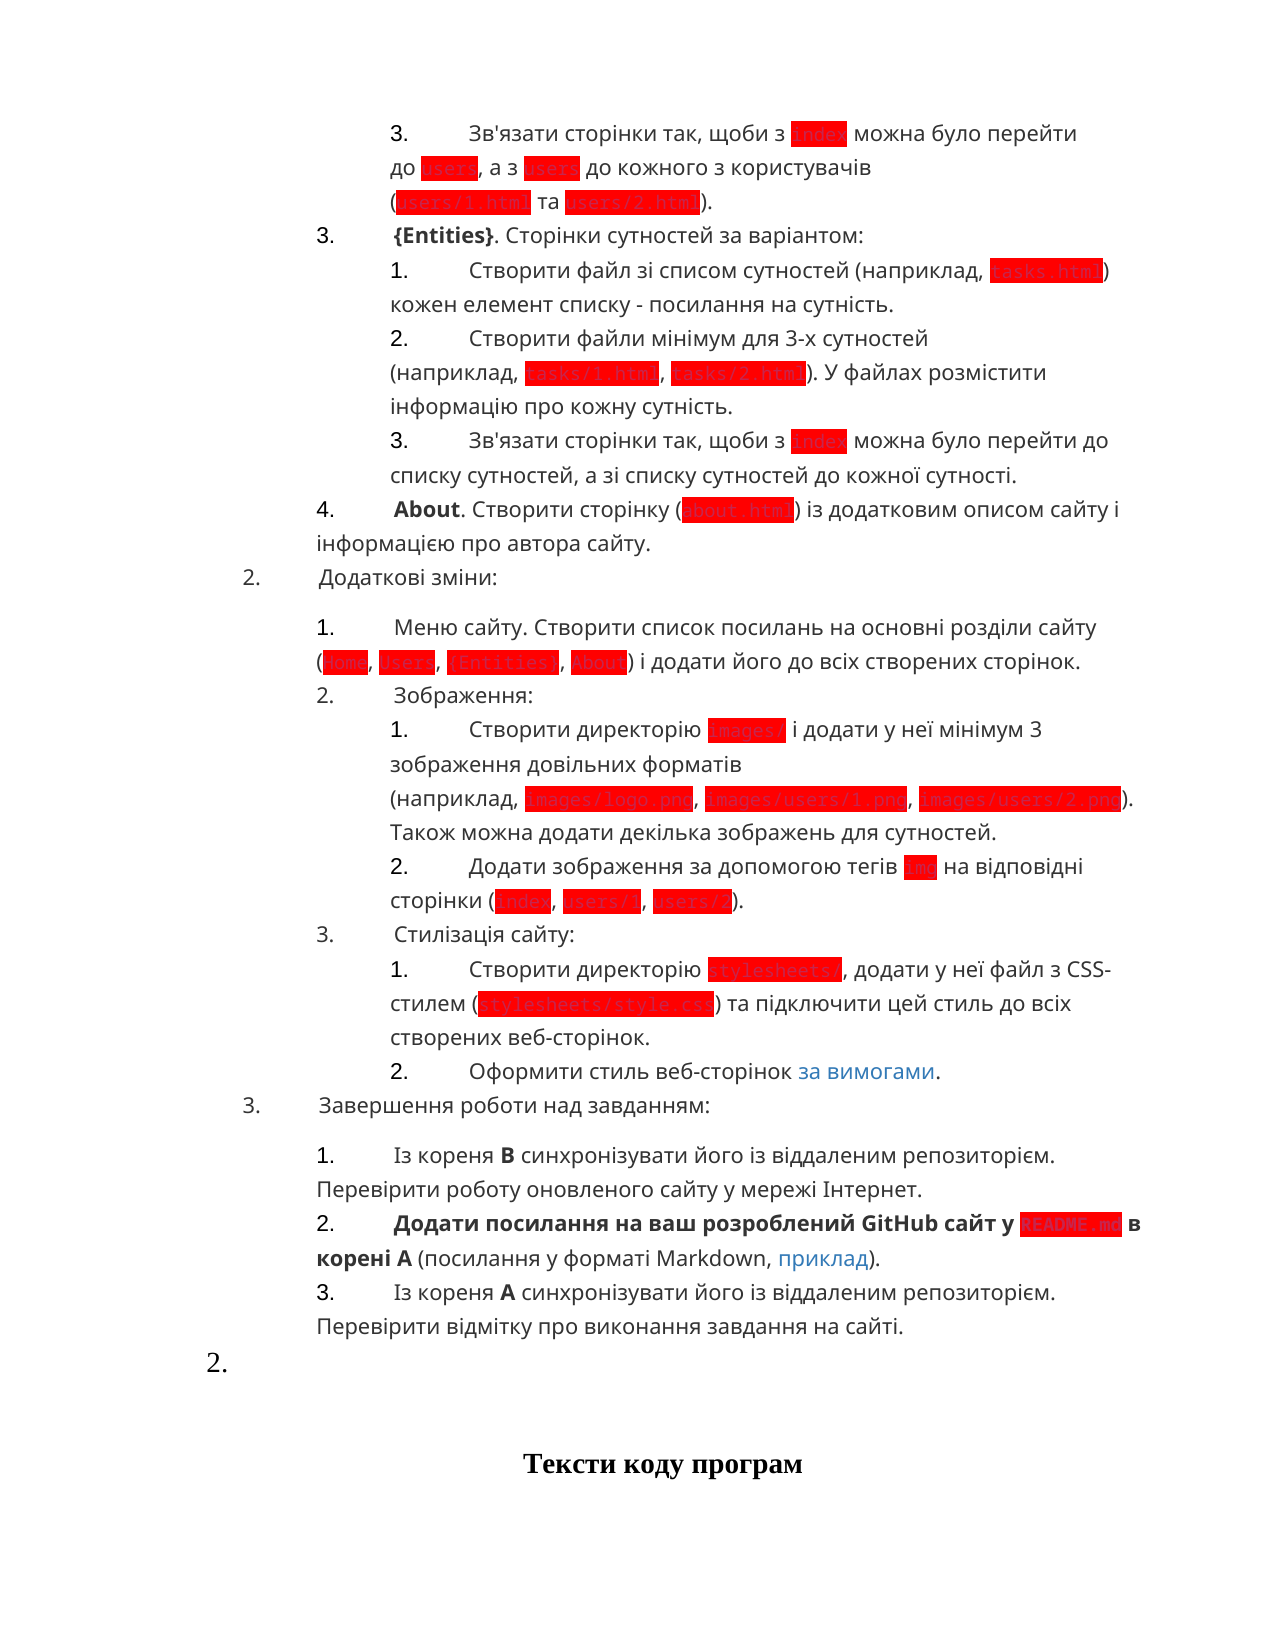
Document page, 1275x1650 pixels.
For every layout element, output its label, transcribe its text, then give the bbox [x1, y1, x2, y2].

list Створити файли мінімум для 3-х сутностей (наприклад, tasks/1.html, tasks/2.html). У файлах розмістити інформацію про кожну сутність. [390, 323, 1157, 421]
list Із кореня A синхронізувати його із віддаленим репозиторієм. Перевірити відмітку про виконання завдання на сайті. [316, 1277, 1157, 1341]
list Стилізація сайту: [316, 919, 1157, 949]
list Завершення роботи над завданням: [242, 1090, 1157, 1120]
list Зв'язати сторінки так, щоби з index можна було перейти до списку сутностей, а зі списку сутностей до кожної сутності. [390, 426, 1157, 489]
list Створити директорію images/ і додати у неї мінімум 3 зображення довільних форматів (наприклад, images/logo.png, images/users/1.png, images/users/2.png). Також можна додати декілька зображень для сутностей. [390, 714, 1157, 847]
list Створити файл зі списом сутностей (наприклад, tasks.html) кожен елемент списку - посилання на сутність. [390, 255, 1157, 319]
text Тексти коду програм [169, 1446, 1157, 1479]
list Зв'язати сторінки так, щоби з index можна було перейти до users, а з users до кожного з користувачів (users/1.html та users/2.html). [390, 118, 1157, 216]
list Створити директорію stylesheets/, додати у неї файл з CSS-стилем (stylesheets/style.css) та підключити цей стиль до всіх створених веб-сторінок. [390, 954, 1157, 1052]
list Оформити стиль веб-сторінок за вимогами. [390, 1056, 1157, 1086]
list About. Створити сторінку (about.html) із додатковим описом сайту і інформацією про автора сайту. [316, 494, 1157, 558]
list {Entities}. Сторінки сутностей за варіантом: [316, 221, 1157, 250]
list Додати зображення за допомогою тегів img на відповідні сторінки (index, users/1, users/2). [390, 851, 1157, 915]
list Додати посилання на ваш розроблений GitHub сайт у README.md в корені A (посилання у форматі Markdown, приклад). [316, 1208, 1157, 1272]
list Меню сайту. Створити список посилань на основні розділи сайту (Home, Users, {Entities}, About) і додати його до всіх створених сторінок. [316, 612, 1157, 676]
list Із кореня B синхронізувати його із віддаленим репозиторієм. Перевірити роботу оновленого сайту у мережі Інтернет. [316, 1140, 1157, 1204]
list Зображення: [316, 680, 1157, 710]
list Додаткові зміни: [242, 562, 1157, 592]
